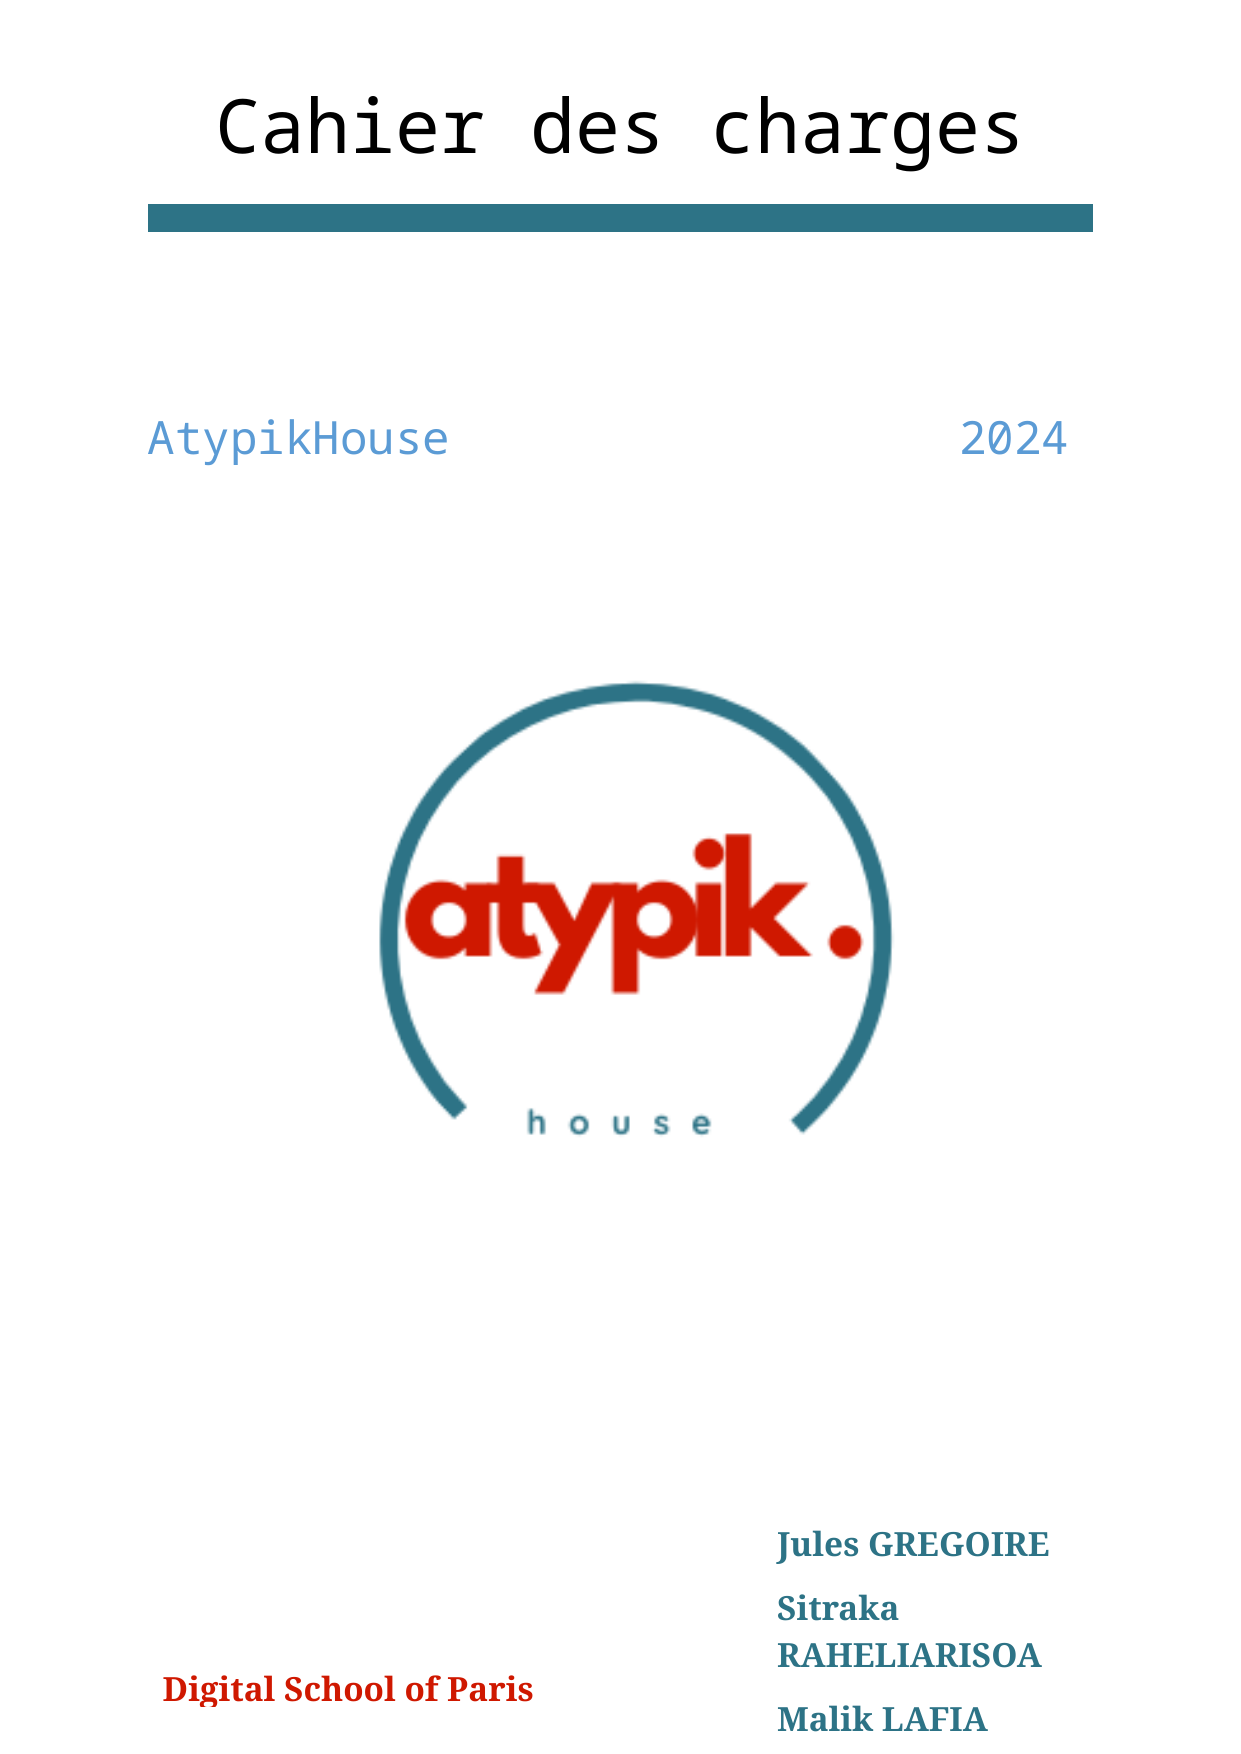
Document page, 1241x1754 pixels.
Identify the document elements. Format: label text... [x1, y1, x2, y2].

text Sitraka RAHELIARISOA [777, 1585, 1146, 1677]
text Jules GREGOIRE [777, 1521, 1146, 1566]
text AtypikHouse 2024 [148, 405, 1093, 468]
text Digital School of Paris (DSP) [162, 1666, 596, 1706]
text Malik LAFIA [777, 1696, 1146, 1741]
